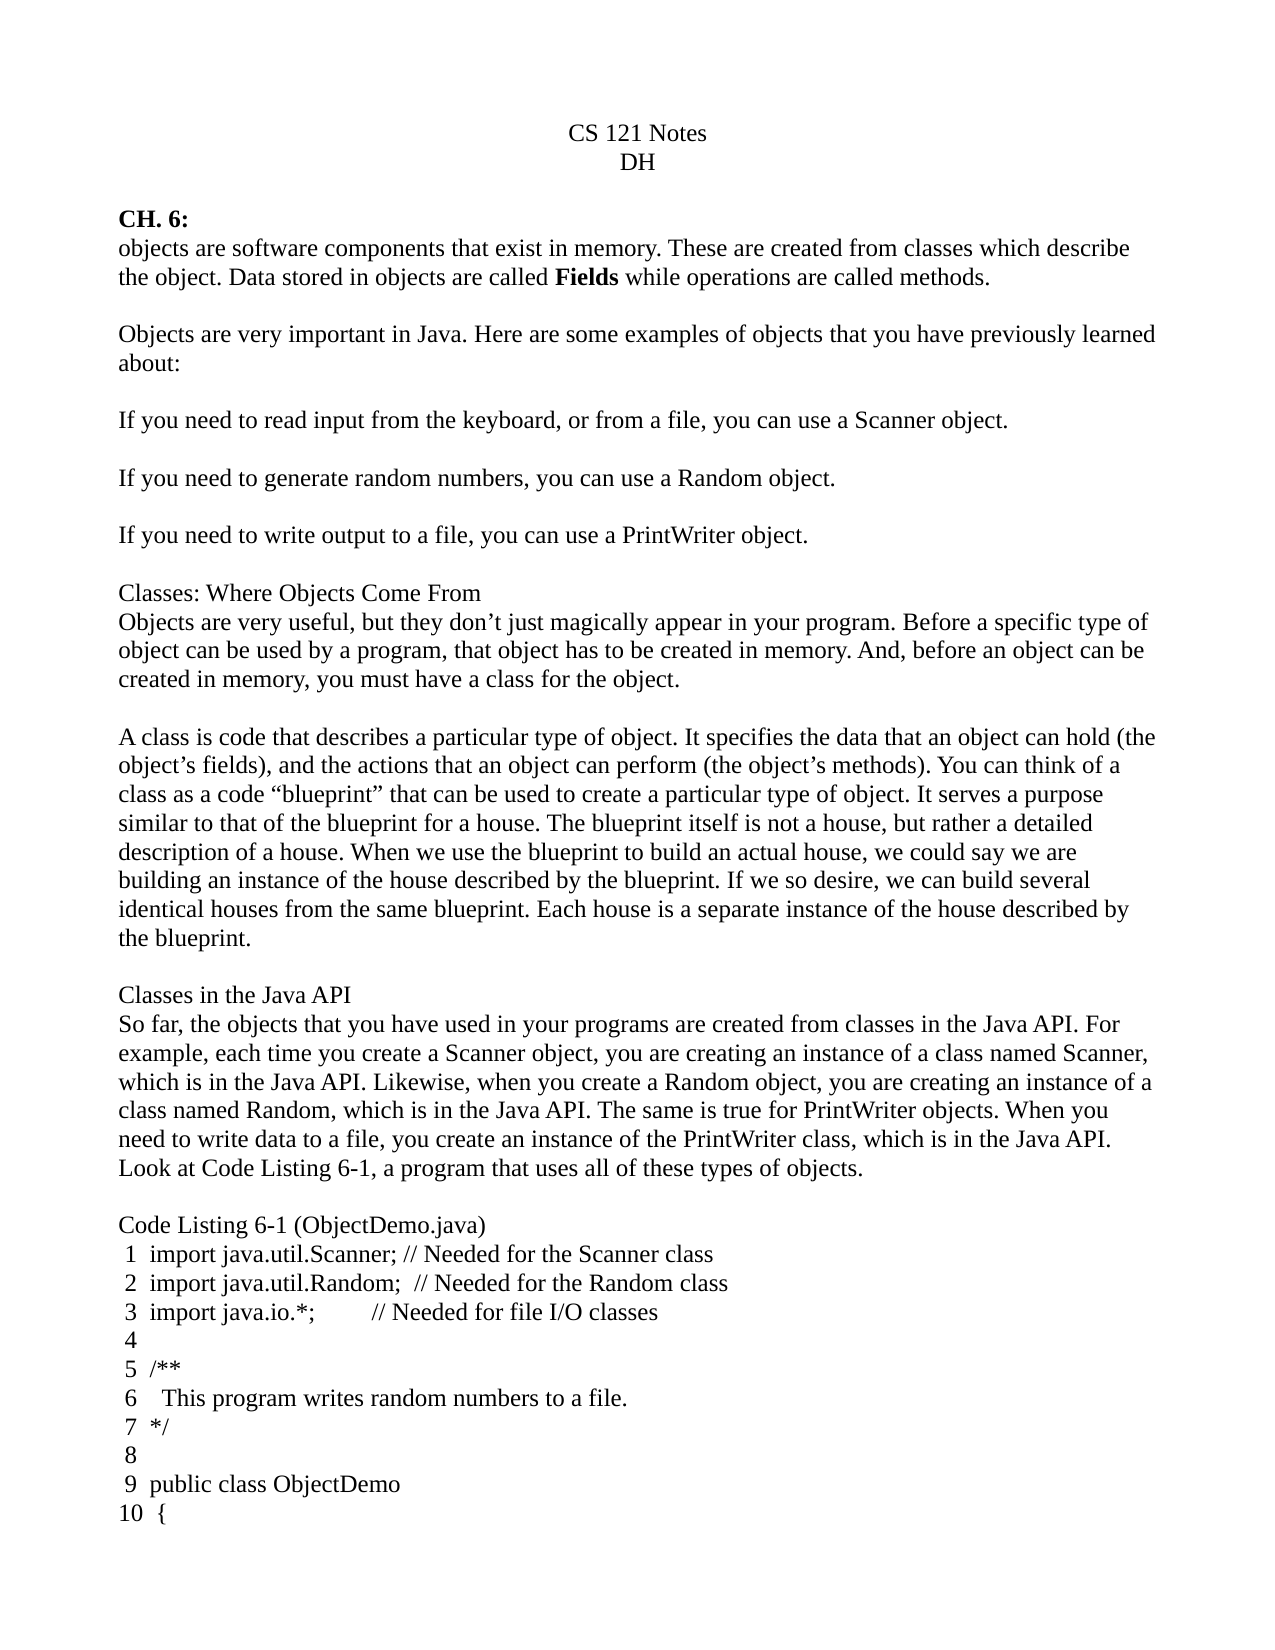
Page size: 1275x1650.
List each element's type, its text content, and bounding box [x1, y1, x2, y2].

text Objects are very important in Java. Here are some examples of objects that you have previously learned about: [118, 319, 1157, 377]
text If you need to generate random numbers, you can use a Random object. [118, 463, 1157, 492]
text 5 /** [118, 1354, 1157, 1383]
text 6 This program writes random numbers to a file. [118, 1383, 1157, 1412]
text objects are software components that exist in memory. These are created from classes which describe the object. Data stored in objects are called Fields while operations are called methods. [118, 233, 1157, 291]
text DH [118, 147, 1157, 176]
text Classes in the Java API [118, 981, 1157, 1009]
text 1 import java.util.Scanner; // Needed for the Scanner class [118, 1239, 1157, 1268]
text 4 [118, 1326, 1157, 1354]
text 3 import java.io.*; // Needed for file I/O classes [118, 1297, 1157, 1326]
text Objects are very useful, but they don’t just magically appear in your program. Before a specific type of object can be used by a program, that object has to be created in memory. And, before an object can be created in memory, you must have a class for the object. [118, 607, 1157, 693]
text A class is code that describes a particular type of object. It specifies the data that an object can hold (the object’s fields), and the actions that an object can perform (the object’s methods). You can think of a class as a code “blueprint” that can be used to create a particular type of object. It serves a purpose similar to that of the blueprint for a house. The blueprint itself is not a house, but rather a detailed description of a house. When we use the blueprint to build an actual house, we could say we are building an instance of the house described by the blueprint. If we so desire, we can build several identical houses from the same blueprint. Each house is a separate instance of the house described by the blueprint. [118, 722, 1157, 952]
text CH. 6: [118, 204, 1157, 233]
text 8 [118, 1441, 1157, 1469]
text If you need to write output to a file, you can use a PrintWriter object. [118, 521, 1157, 549]
text 7 */ [118, 1412, 1157, 1441]
text Code Listing 6-1 (ObjectDemo.java) [118, 1211, 1157, 1239]
text If you need to read input from the keyboard, or from a file, you can use a Scanner object. [118, 406, 1157, 434]
text Classes: Where Objects Come From [118, 578, 1157, 607]
text CS 121 Notes [118, 118, 1157, 147]
text So far, the objects that you have used in your programs are created from classes in the Java API. For example, each time you create a Scanner object, you are creating an instance of a class named Scanner, which is in the Java API. Likewise, when you create a Random object, you are creating an instance of a class named Random, which is in the Java API. The same is true for PrintWriter objects. When you need to write data to a file, you create an instance of the PrintWriter class, which is in the Java API. Look at Code Listing 6-1, a program that uses all of these types of objects. [118, 1009, 1157, 1182]
text 10 { [118, 1498, 1157, 1527]
text 2 import java.util.Random; // Needed for the Random class [118, 1268, 1157, 1297]
text 9 public class ObjectDemo [118, 1469, 1157, 1498]
